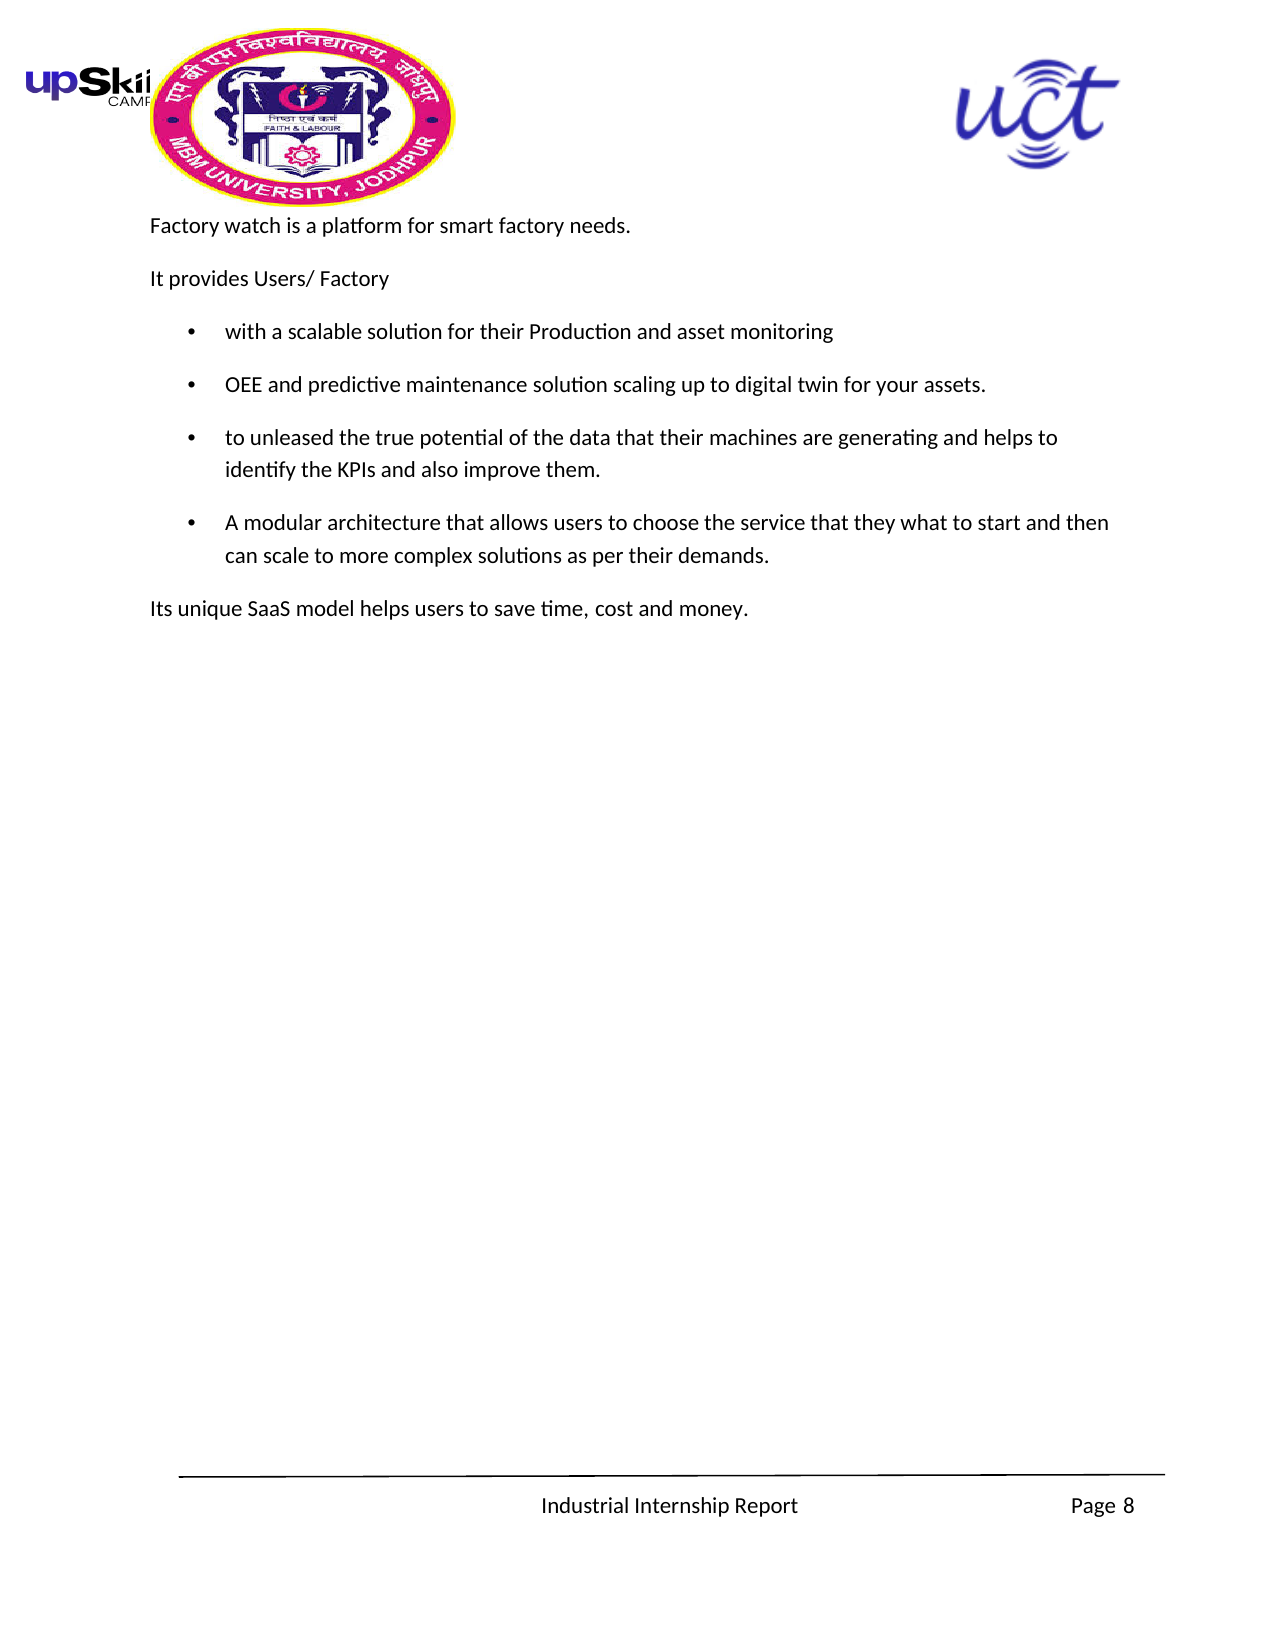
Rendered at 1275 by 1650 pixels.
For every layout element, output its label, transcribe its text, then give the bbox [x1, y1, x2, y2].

text Factory watch is a platform for smart factory needs. [150, 199, 1134, 239]
text Its unique SaaS model helps users to save time, cost and money. [150, 594, 1134, 622]
list with a scalable solution for their Production and asset monitoring [187, 317, 1134, 345]
list to unleased the true potential of the data that their machines are generating and helps to identify the KPIs and also improve them. [187, 423, 1134, 483]
list OEE and predictive maintenance solution scaling up to digital twin for your assets. [187, 370, 1134, 398]
list A modular architecture that allows users to choose the service that they what to start and then can scale to more complex solutions as per their demands. [187, 508, 1134, 569]
text It provides Users/ Factory [150, 264, 1134, 292]
